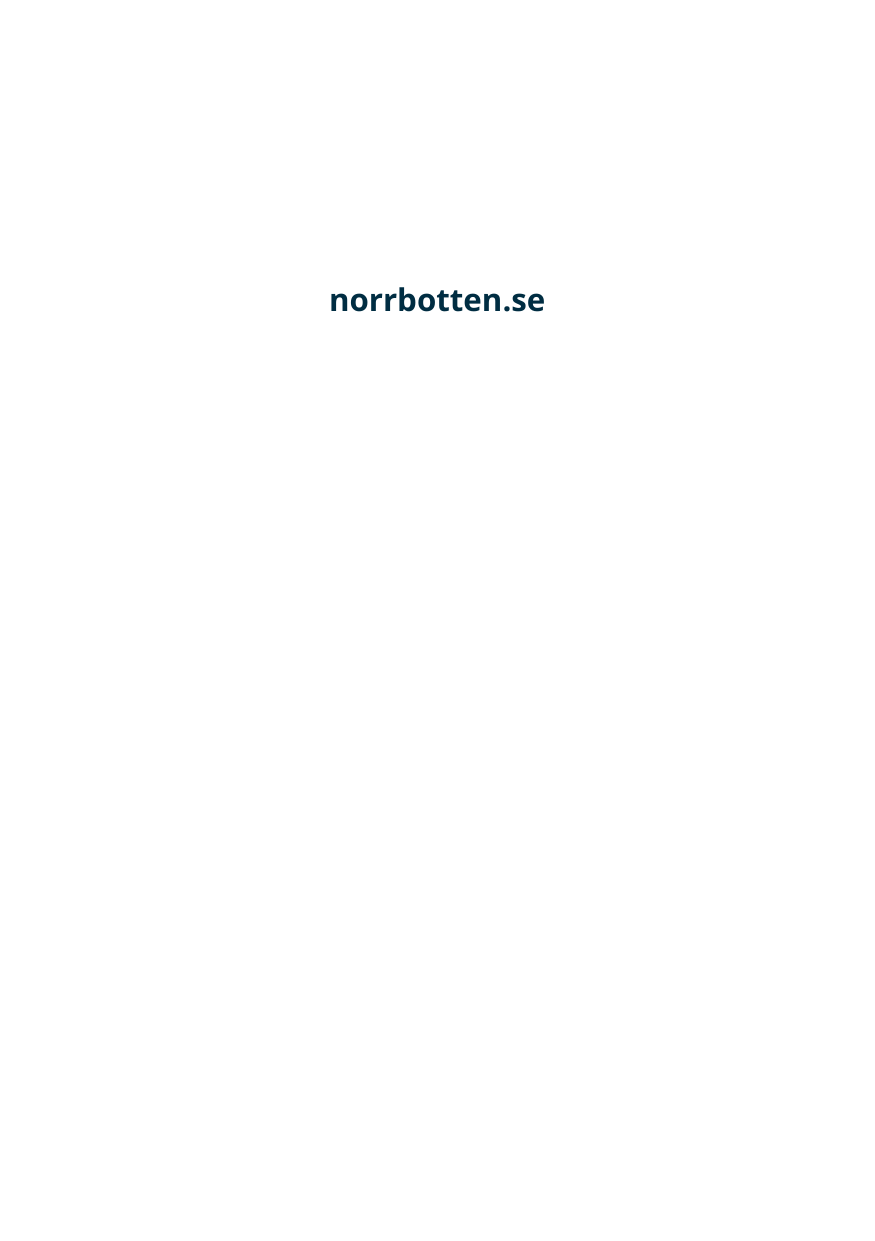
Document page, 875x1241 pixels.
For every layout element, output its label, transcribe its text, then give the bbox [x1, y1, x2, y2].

text norrbotten.se [73, 278, 801, 321]
